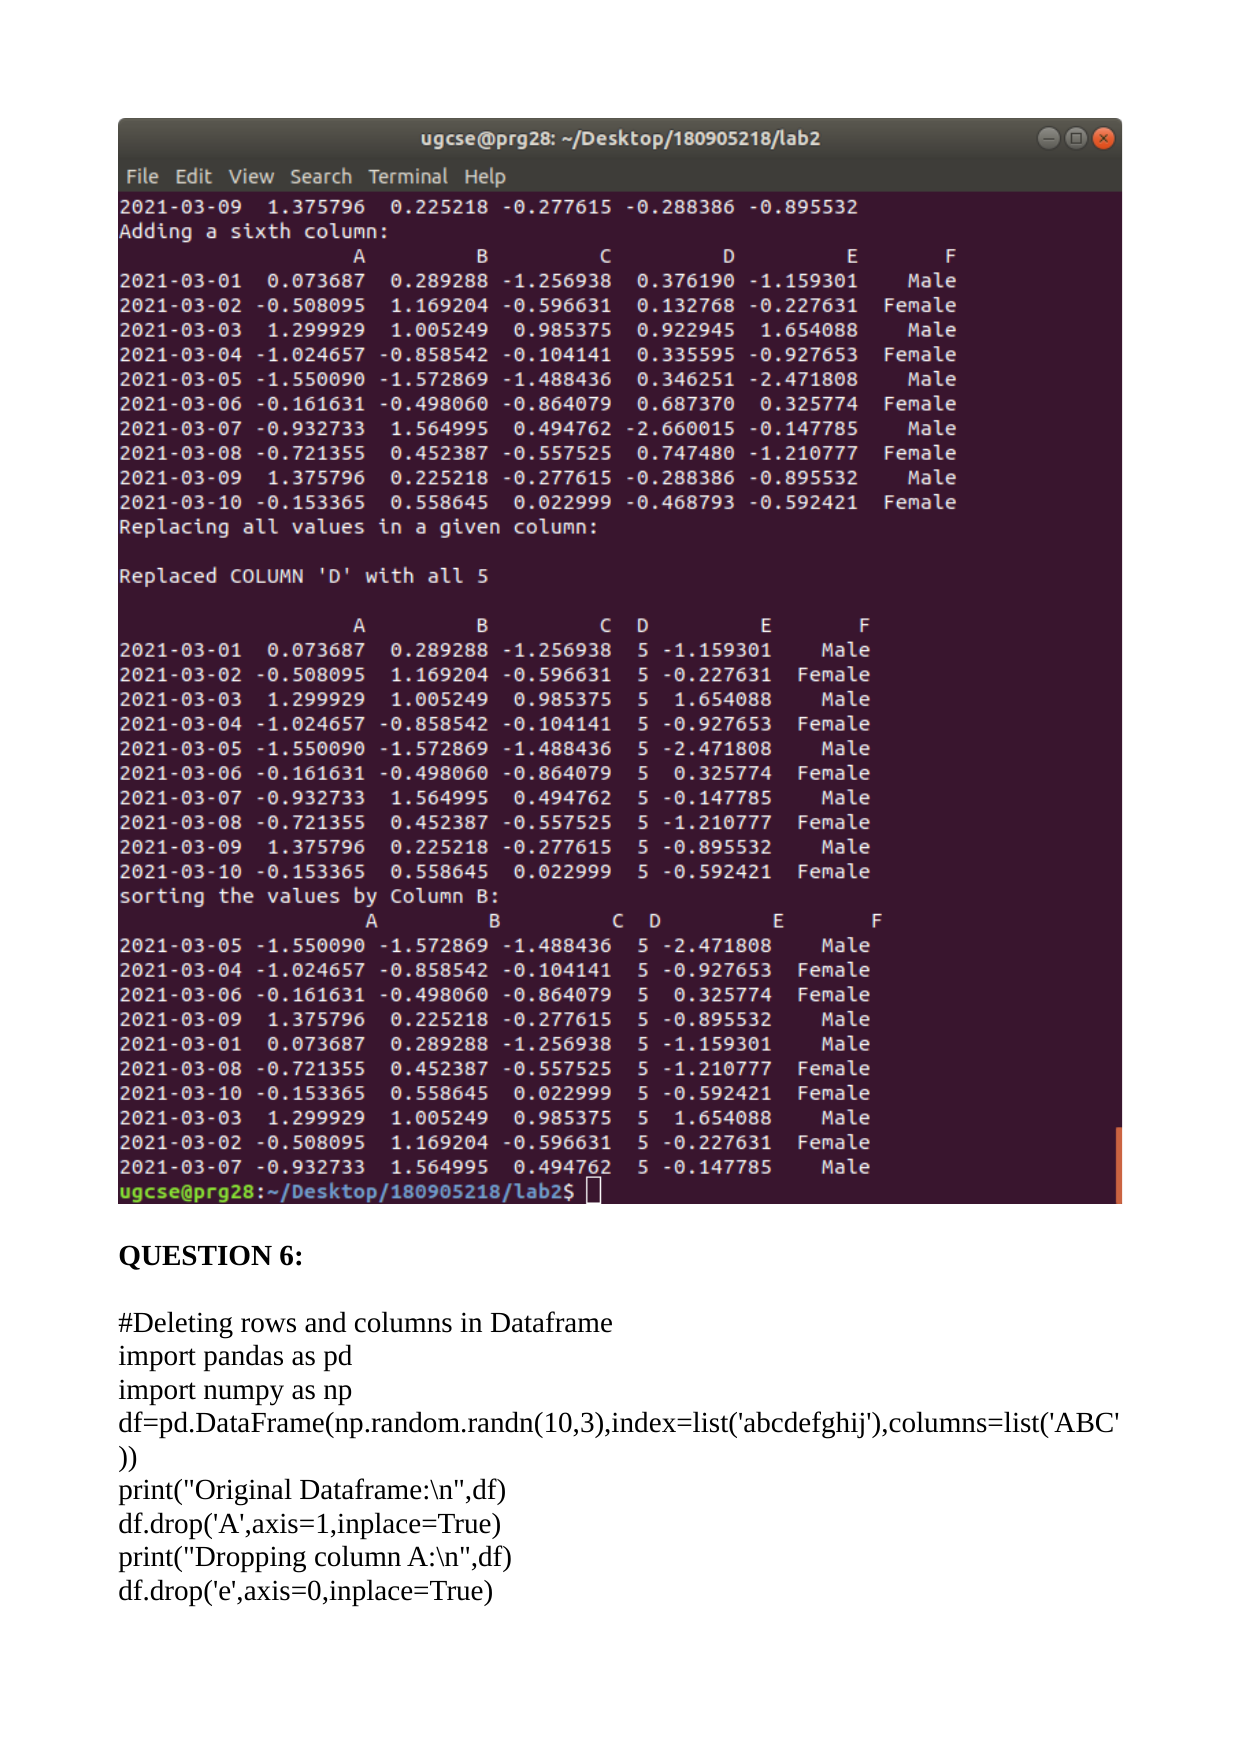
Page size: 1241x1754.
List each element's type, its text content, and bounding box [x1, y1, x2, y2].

text df.drop('e',axis=0,inplace=True) [118, 1573, 1122, 1607]
text print("Dropping column A:\n",df) [118, 1539, 1122, 1573]
text import numpy as np [118, 1372, 1122, 1405]
text import pandas as pd [118, 1338, 1122, 1372]
text QUESTION 6: [118, 1238, 1122, 1271]
text df=pd.DataFrame(np.random.randn(10,3),index=list('abcdefghij'),columns=list('ABC')) [118, 1405, 1122, 1472]
text print("Original Dataframe:\n",df) [118, 1472, 1122, 1506]
text df.drop('A',axis=1,inplace=True) [118, 1506, 1122, 1539]
text #Deleting rows and columns in Dataframe [118, 1305, 1122, 1338]
picture [118, 118, 1123, 1204]
